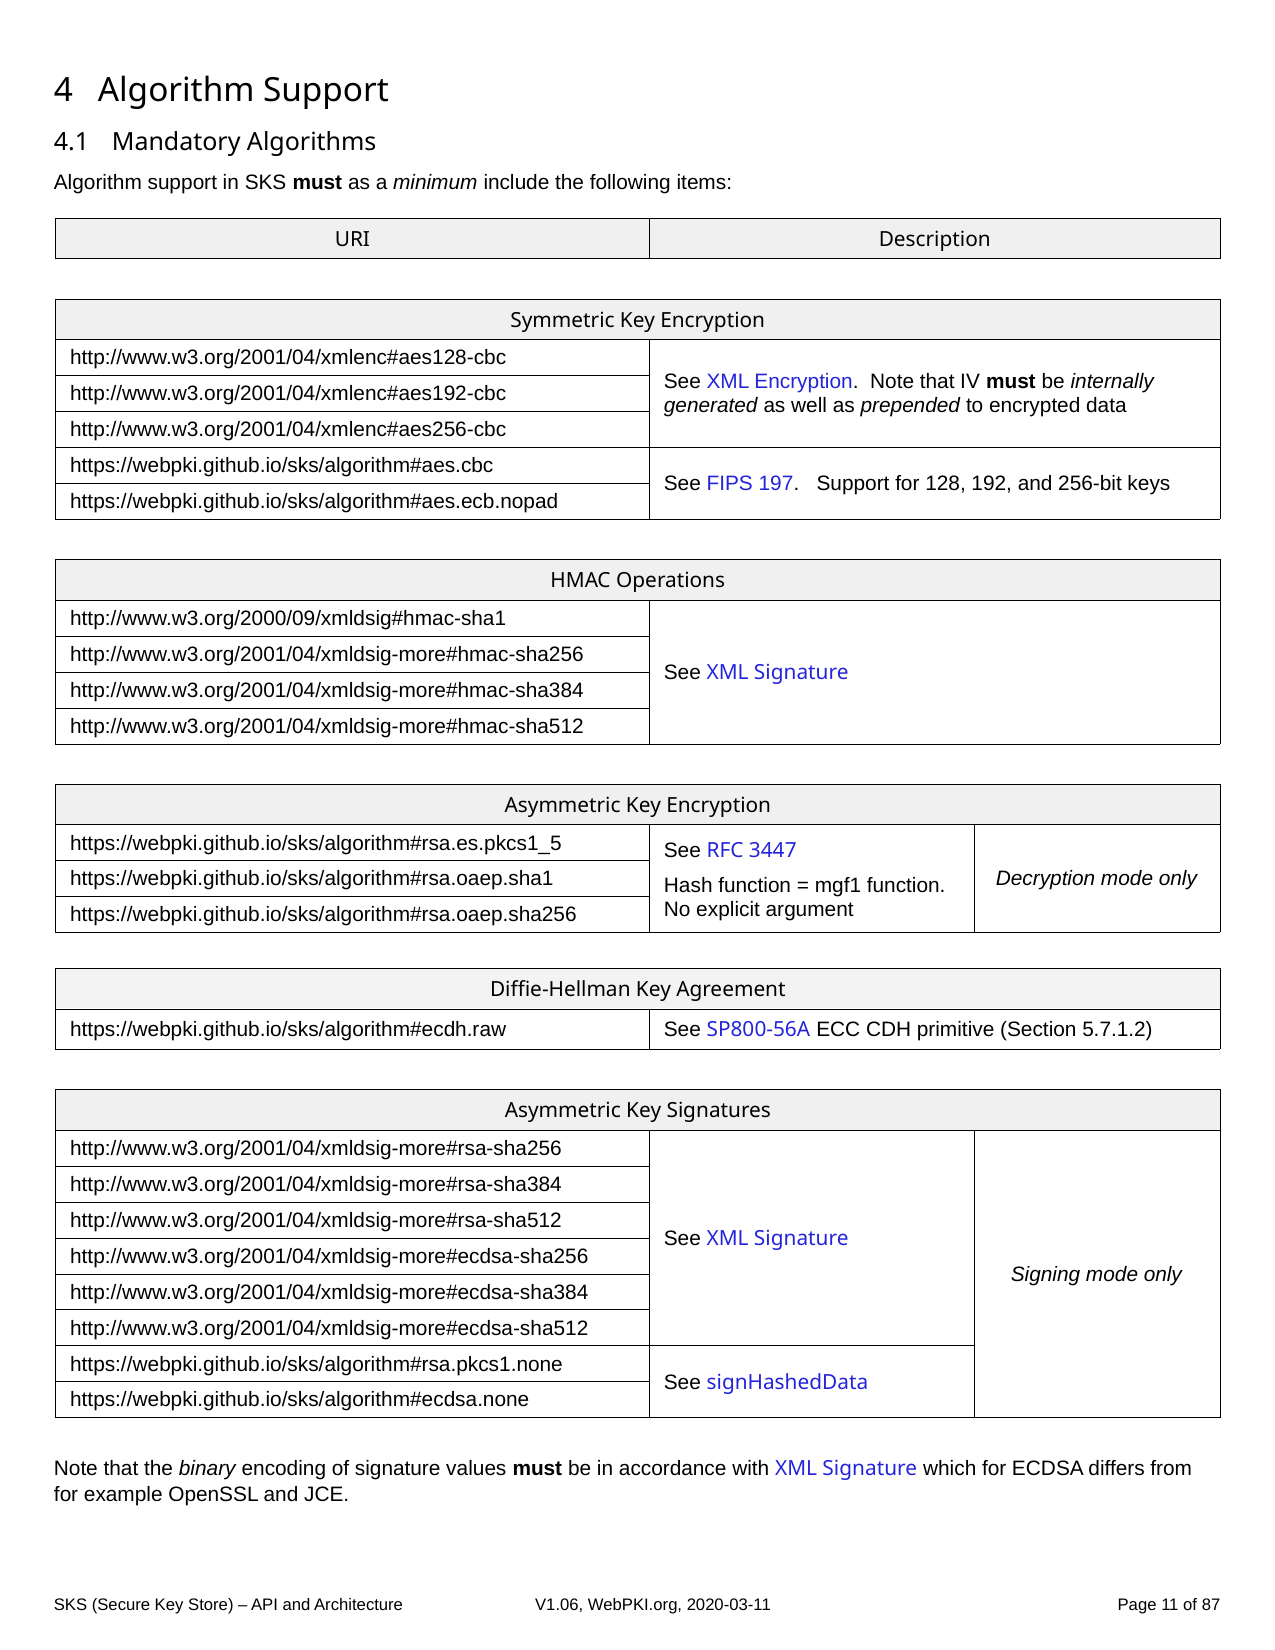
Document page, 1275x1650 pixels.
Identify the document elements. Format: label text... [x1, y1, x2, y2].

table_cell [55, 259, 1220, 299]
table_cell https://webpki.github.io/sks/algorithm#ecdh.raw [56, 1010, 649, 1049]
table_cell http://www.w3.org/2001/04/xmlenc#aes192-cbc [56, 376, 649, 411]
table_cell Signing mode only [975, 1131, 1220, 1417]
table_cell See FIPS 197. Support for 128, 192, and 256-bit keys [650, 448, 1220, 519]
table_cell Asymmetric Key Signatures [56, 1090, 1220, 1130]
table_cell http://www.w3.org/2001/04/xmldsig-more#ecdsa-sha512 [56, 1310, 649, 1345]
table_cell [55, 745, 1220, 784]
table_cell http://www.w3.org/2001/04/xmldsig-more#rsa-sha512 [56, 1203, 649, 1237]
table_cell [55, 520, 1220, 559]
table_cell https://webpki.github.io/sks/algorithm#rsa.oaep.sha256 [56, 897, 649, 932]
table_cell See XML Encryption. Note that IV must be internally generated as well as prepended to encrypted data [650, 340, 1220, 447]
table_cell Diffie-Hellman Key Agreement [56, 969, 1220, 1008]
table_cell See XML Signature [650, 1131, 974, 1345]
table_cell https://webpki.github.io/sks/algorithm#aes.cbc [56, 448, 649, 483]
table_cell http://www.w3.org/2001/04/xmldsig-more#hmac-sha256 [56, 637, 649, 672]
table_cell http://www.w3.org/2001/04/xmldsig-more#rsa-sha384 [56, 1167, 649, 1202]
table_cell See RFC 3447 Hash function = mgf1 function. No explicit argument [650, 825, 974, 932]
table_cell http://www.w3.org/2001/04/xmldsig-more#rsa-sha256 [56, 1131, 649, 1166]
subtitle Mandatory Algorithms [54, 123, 1221, 158]
table_header Description [650, 219, 1220, 258]
table_header URI [56, 219, 649, 258]
table_cell http://www.w3.org/2001/04/xmlenc#aes256-cbc [56, 412, 649, 447]
subtitle Algorithm Support [54, 66, 1221, 111]
table_cell Asymmetric Key Encryption [56, 785, 1220, 824]
table_cell https://webpki.github.io/sks/algorithm#rsa.es.pkcs1_5 [56, 825, 649, 860]
table_cell See signHashedData [650, 1346, 974, 1417]
text Algorithm support in SKS must as a minimum include the following items: [54, 170, 1221, 218]
table_cell https://webpki.github.io/sks/algorithm#rsa.pkcs1.none [56, 1346, 649, 1381]
table_cell http://www.w3.org/2000/09/xmldsig#hmac-sha1 [56, 601, 649, 636]
table_cell http://www.w3.org/2001/04/xmldsig-more#ecdsa-sha384 [56, 1275, 649, 1309]
table_cell http://www.w3.org/2001/04/xmldsig-more#hmac-sha384 [56, 673, 649, 707]
table_cell [55, 933, 1220, 968]
table_cell https://webpki.github.io/sks/algorithm#rsa.oaep.sha1 [56, 861, 649, 896]
table_cell Symmetric Key Encryption [56, 300, 1220, 339]
table_cell https://webpki.github.io/sks/algorithm#ecdsa.none [56, 1382, 649, 1417]
table_cell [55, 1050, 1220, 1089]
table_cell https://webpki.github.io/sks/algorithm#aes.ecb.nopad [56, 484, 649, 519]
table_cell http://www.w3.org/2001/04/xmlenc#aes128-cbc [56, 340, 649, 375]
table_cell See XML Signature [650, 601, 1220, 743]
table_cell http://www.w3.org/2001/04/xmldsig-more#ecdsa-sha256 [56, 1239, 649, 1273]
table_cell HMAC Operations [56, 560, 1220, 600]
table_cell http://www.w3.org/2001/04/xmldsig-more#hmac-sha512 [56, 709, 649, 743]
table_cell See SP800-56A ECC CDH primitive (Section 5.7.1.2) [650, 1010, 1220, 1049]
text Note that the binary encoding of signature values must be in accordance with XML Signature which for ECDSA differs from for example OpenSSL and JCE. [54, 1453, 1221, 1505]
table_cell Decryption mode only [975, 825, 1220, 932]
